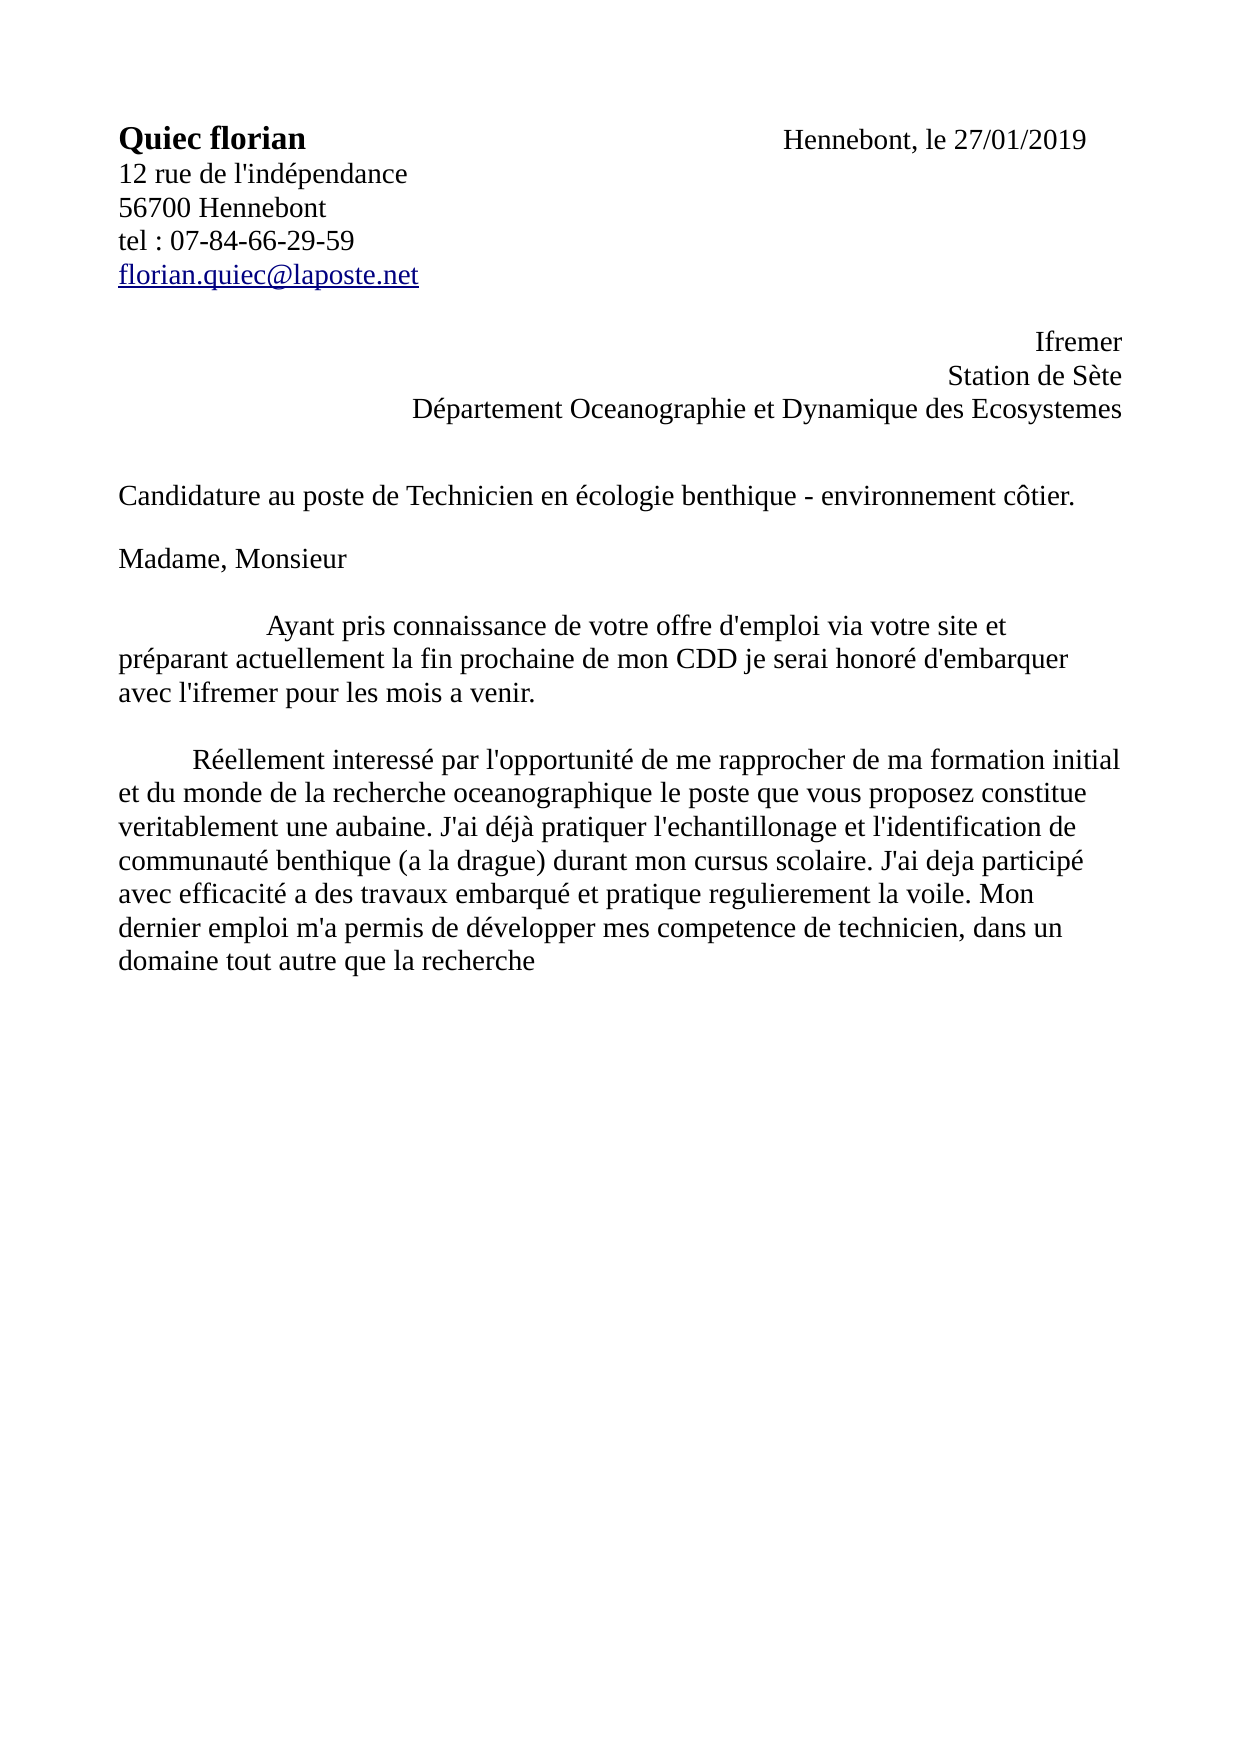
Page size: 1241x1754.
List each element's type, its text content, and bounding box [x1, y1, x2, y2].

text Quiec florian Hennebont, le 27/01/2019 [118, 118, 1122, 156]
text Ifremer [118, 324, 1122, 358]
text 12 rue de l'indépendance [118, 156, 1122, 190]
text Ayant pris connaissance de votre offre d'emploi via votre site et préparant actuellement la fin prochaine de mon CDD je serai honoré d'embarquer avec l'ifremer pour les mois a venir. [118, 608, 1122, 708]
text Station de Sète [118, 358, 1122, 391]
text Madame, Monsieur [118, 541, 1122, 574]
text Réellement interessé par l'opportunité de me rapprocher de ma formation initial et du monde de la recherche oceanographique le poste que vous proposez constitue veritablement une aubaine. J'ai déjà pratiquer l'echantillonage et l'identification de communauté benthique (a la drague) durant mon cursus scolaire. J'ai deja participé avec efficacité a des travaux embarqué et pratique regulierement la voile. Mon dernier emploi m'a permis de développer mes competence de technicien, dans un domaine tout autre que la recherche [118, 742, 1122, 977]
text florian.quiec@laposte.net [118, 257, 1122, 291]
text Département Oceanographie et Dynamique des Ecosystemes [118, 391, 1122, 425]
text 56700 Hennebont [118, 190, 1122, 223]
text tel : 07-84-66-29-59 [118, 223, 1122, 257]
text Candidature au poste de Technicien en écologie benthique - environnement côtier. [118, 478, 1122, 512]
